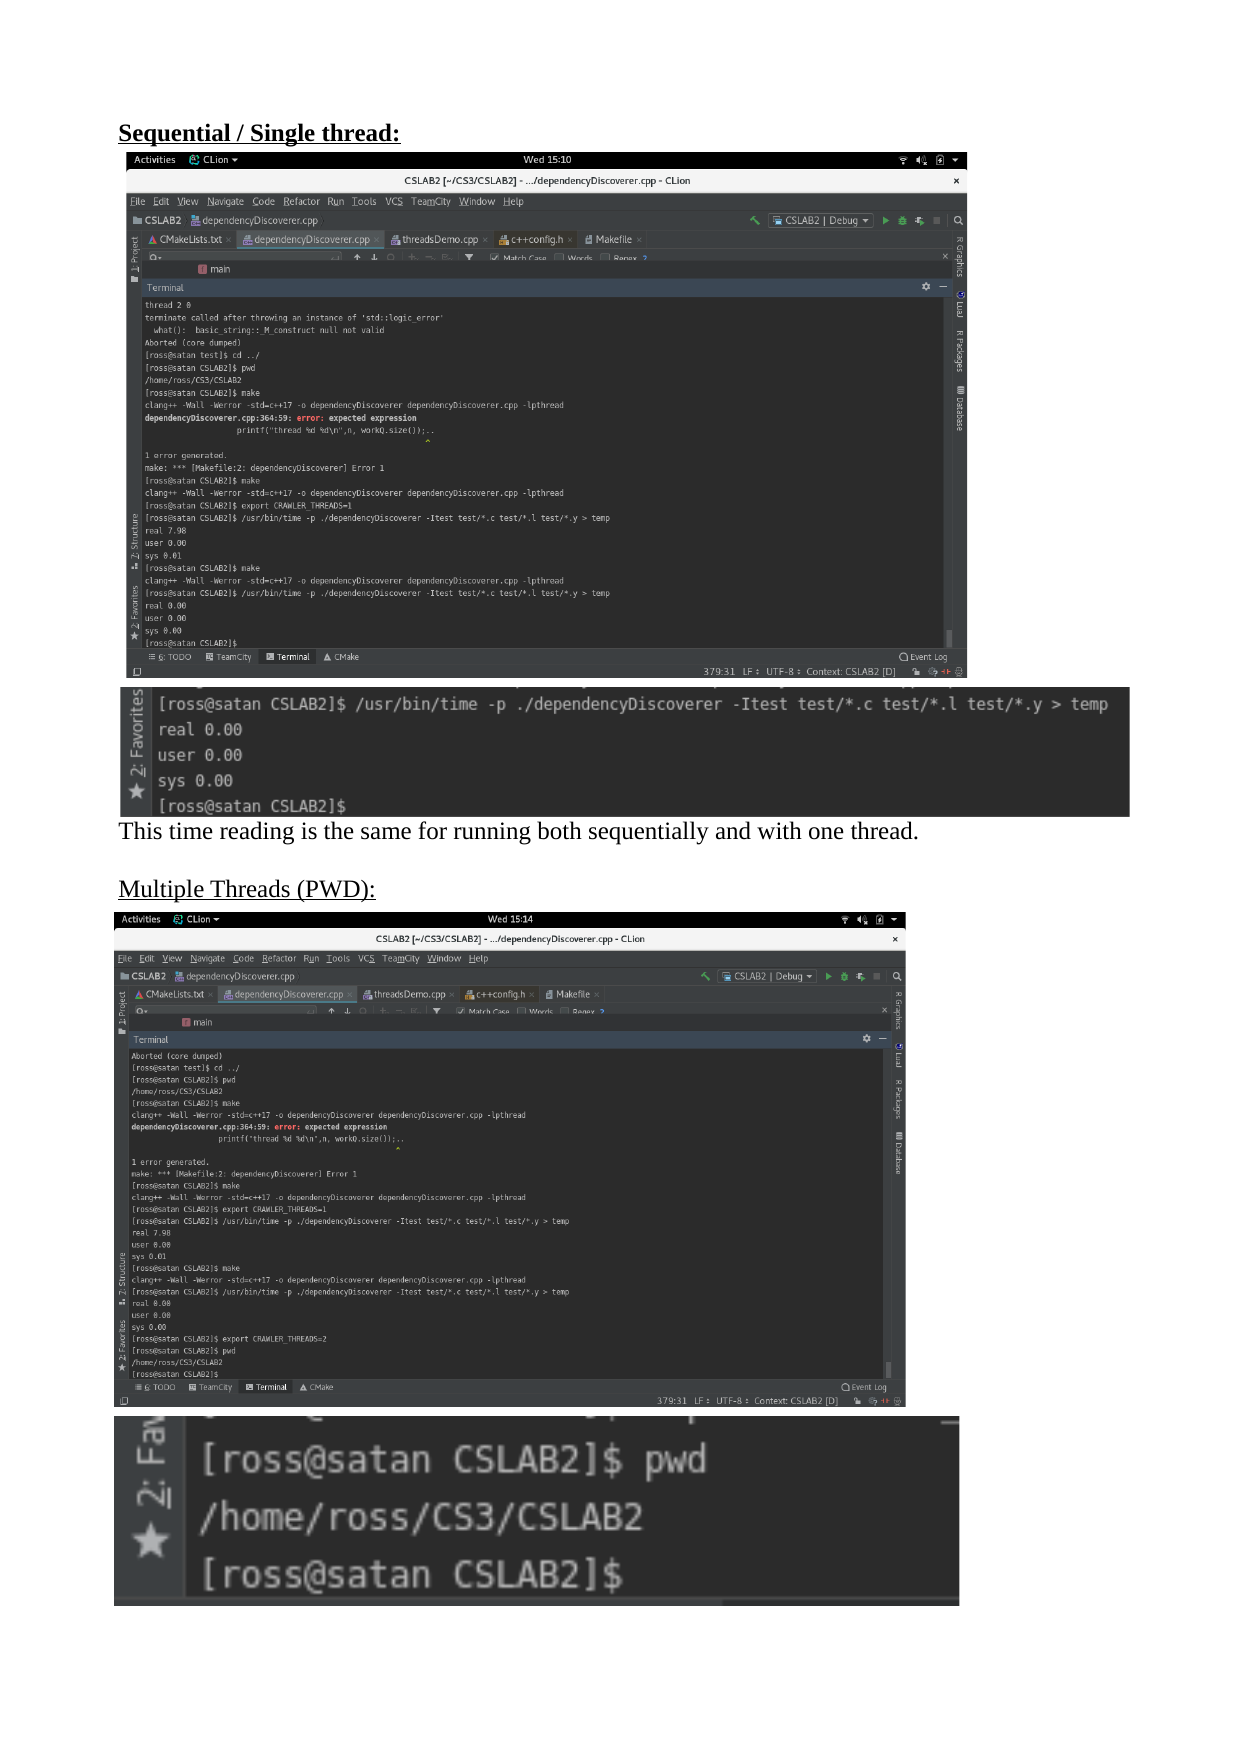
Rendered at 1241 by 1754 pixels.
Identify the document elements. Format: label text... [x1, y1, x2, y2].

text This time reading is the same for running both sequentially and with one thread. [118, 664, 1122, 845]
picture [114, 912, 906, 1407]
text Multiple Threads (PWD): [118, 874, 1122, 902]
text Sequential / Single thread: [118, 118, 1122, 147]
picture [126, 152, 968, 678]
